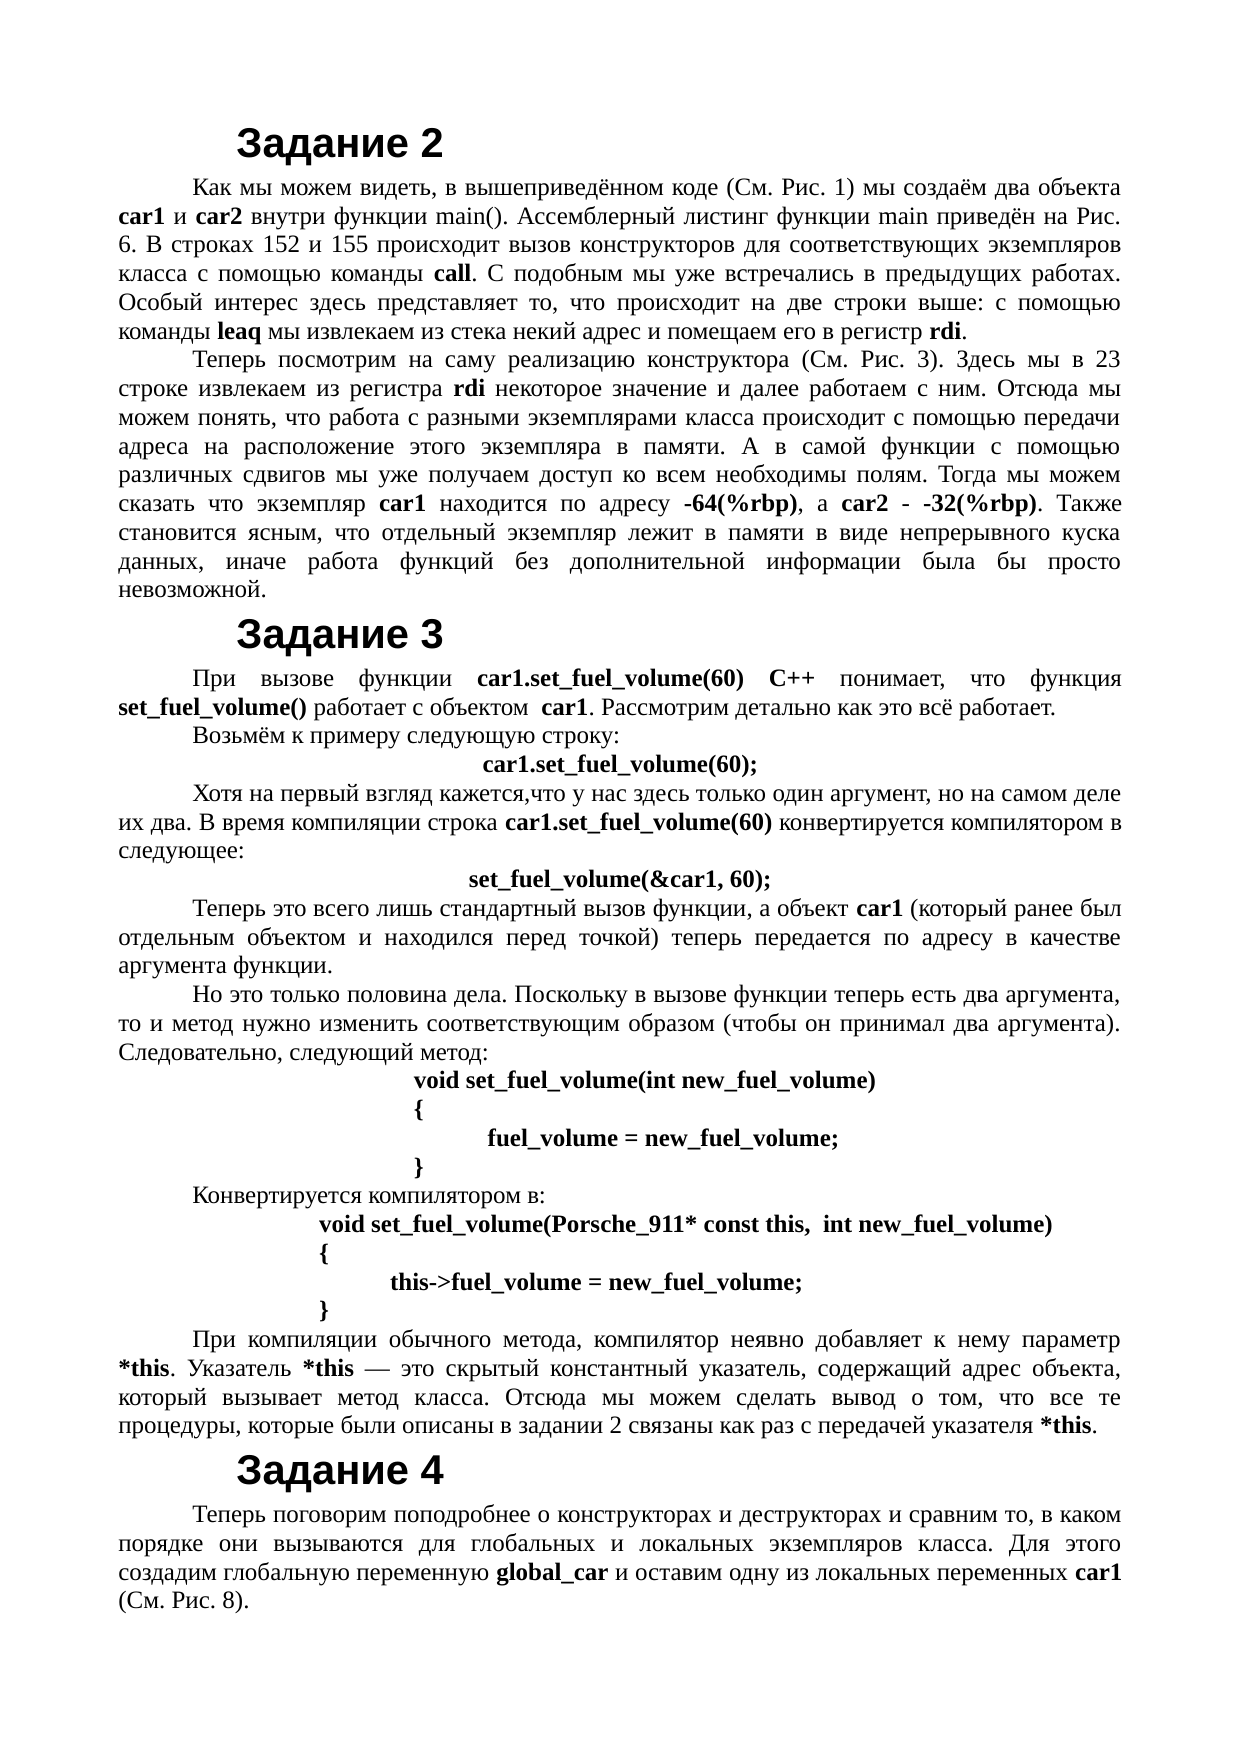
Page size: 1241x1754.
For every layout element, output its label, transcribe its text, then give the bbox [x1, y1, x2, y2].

text Как мы можем видеть, в вышеприведённом коде (См. Рис. 1) мы создаём два объекта car1 и car2 внутри функции main(). Ассемблерный листинг функции main приведён на Рис. 6. В строках 152 и 155 происходит вызов конструкторов для соответствующих экземпляров класса с помощью команды call. С подобным мы уже встречались в предыдущих работах. Особый интерес здесь представляет то, что происходит на две строки выше: с помощью команды leaq мы извлекаем из стека некий адрес и помещаем его в регистр rdi. [118, 172, 1122, 344]
text Задание 4 [236, 1445, 1122, 1493]
text this->fuel_volume = new_fuel_volume; [118, 1267, 1122, 1296]
text void set_fuel_volume(Porsche_911* const this, int new_fuel_volume) [118, 1209, 1122, 1238]
text Но это только половина дела. Поскольку в вызове функции теперь есть два аргумента, то и метод нужно изменить соответствующим образом (чтобы он принимал два аргумента). Следовательно, следующий метод: [118, 979, 1122, 1066]
text Задание 2 [236, 118, 1122, 166]
text } [118, 1152, 1122, 1181]
text } [118, 1296, 1122, 1324]
text set_fuel_volume(&car1, 60); [118, 864, 1122, 893]
text Задание 3 [236, 609, 1122, 657]
text Возьмём к примеру следующую строку: [118, 721, 1122, 749]
text Хотя на первый взгляд кажется,что у нас здесь только один аргумент, но на самом деле их два. В время компиляции строка car1.set_fuel_volume(60) конвертируется компилятором в следующее: [118, 778, 1122, 864]
text Теперь посмотрим на саму реализацию конструктора (См. Рис. 3). Здесь мы в 23 строке извлекаем из регистра rdi некоторое значение и далее работаем с ним. Отсюда мы можем понять, что работа с разными экземплярами класса происходит с помощью передачи адреса на расположение этого экземпляра в памяти. А в самой функции с помощью различных сдвигов мы уже получаем доступ ко всем необходимы полям. Тогда мы можем сказать что экземпляр car1 находится по адресу -64(%rbp), а car2 - -32(%rbp). Также становится ясным, что отдельный экземпляр лежит в памяти в виде непрерывного куска данных, иначе работа функций без дополнительной информации была бы просто невозможной. [118, 344, 1122, 603]
text Теперь это всего лишь стандартный вызов функции, а объект car1 (который ранее был отдельным объектом и находился перед точкой) теперь передается по адресу в качестве аргумента функции. [118, 893, 1122, 979]
text Теперь поговорим поподробнее о конструкторах и деструкторах и сравним то, в каком порядке они вызываются для глобальных и локальных экземпляров класса. Для этого создадим глобальную переменную global_car и оставим одну из локальных переменных car1 (См. Рис. 8). [118, 1499, 1122, 1614]
text fuel_volume = new_fuel_volume; [118, 1123, 1122, 1152]
text void set_fuel_volume(int new_fuel_volume) [118, 1066, 1122, 1094]
text При компиляции обычного метода, компилятор неявно добавляет к нему параметр *this. Указатель *this — это скрытый константный указатель, содержащий адрес объекта, который вызывает метод класса. Отсюда мы можем сделать вывод о том, что все те процедуры, которые были описаны в задании 2 связаны как раз с передачей указателя *this. [118, 1324, 1122, 1439]
text Конвертируется компилятором в: [118, 1181, 1122, 1209]
text { [118, 1238, 1122, 1267]
text car1.set_fuel_volume(60); [118, 749, 1122, 778]
text При вызове функции car1.set_fuel_volume(60) С++ понимает, что функция set_fuel_volume() работает с объектом car1. Рассмотрим детально как это всё работает. [118, 663, 1122, 721]
text { [118, 1094, 1122, 1123]
